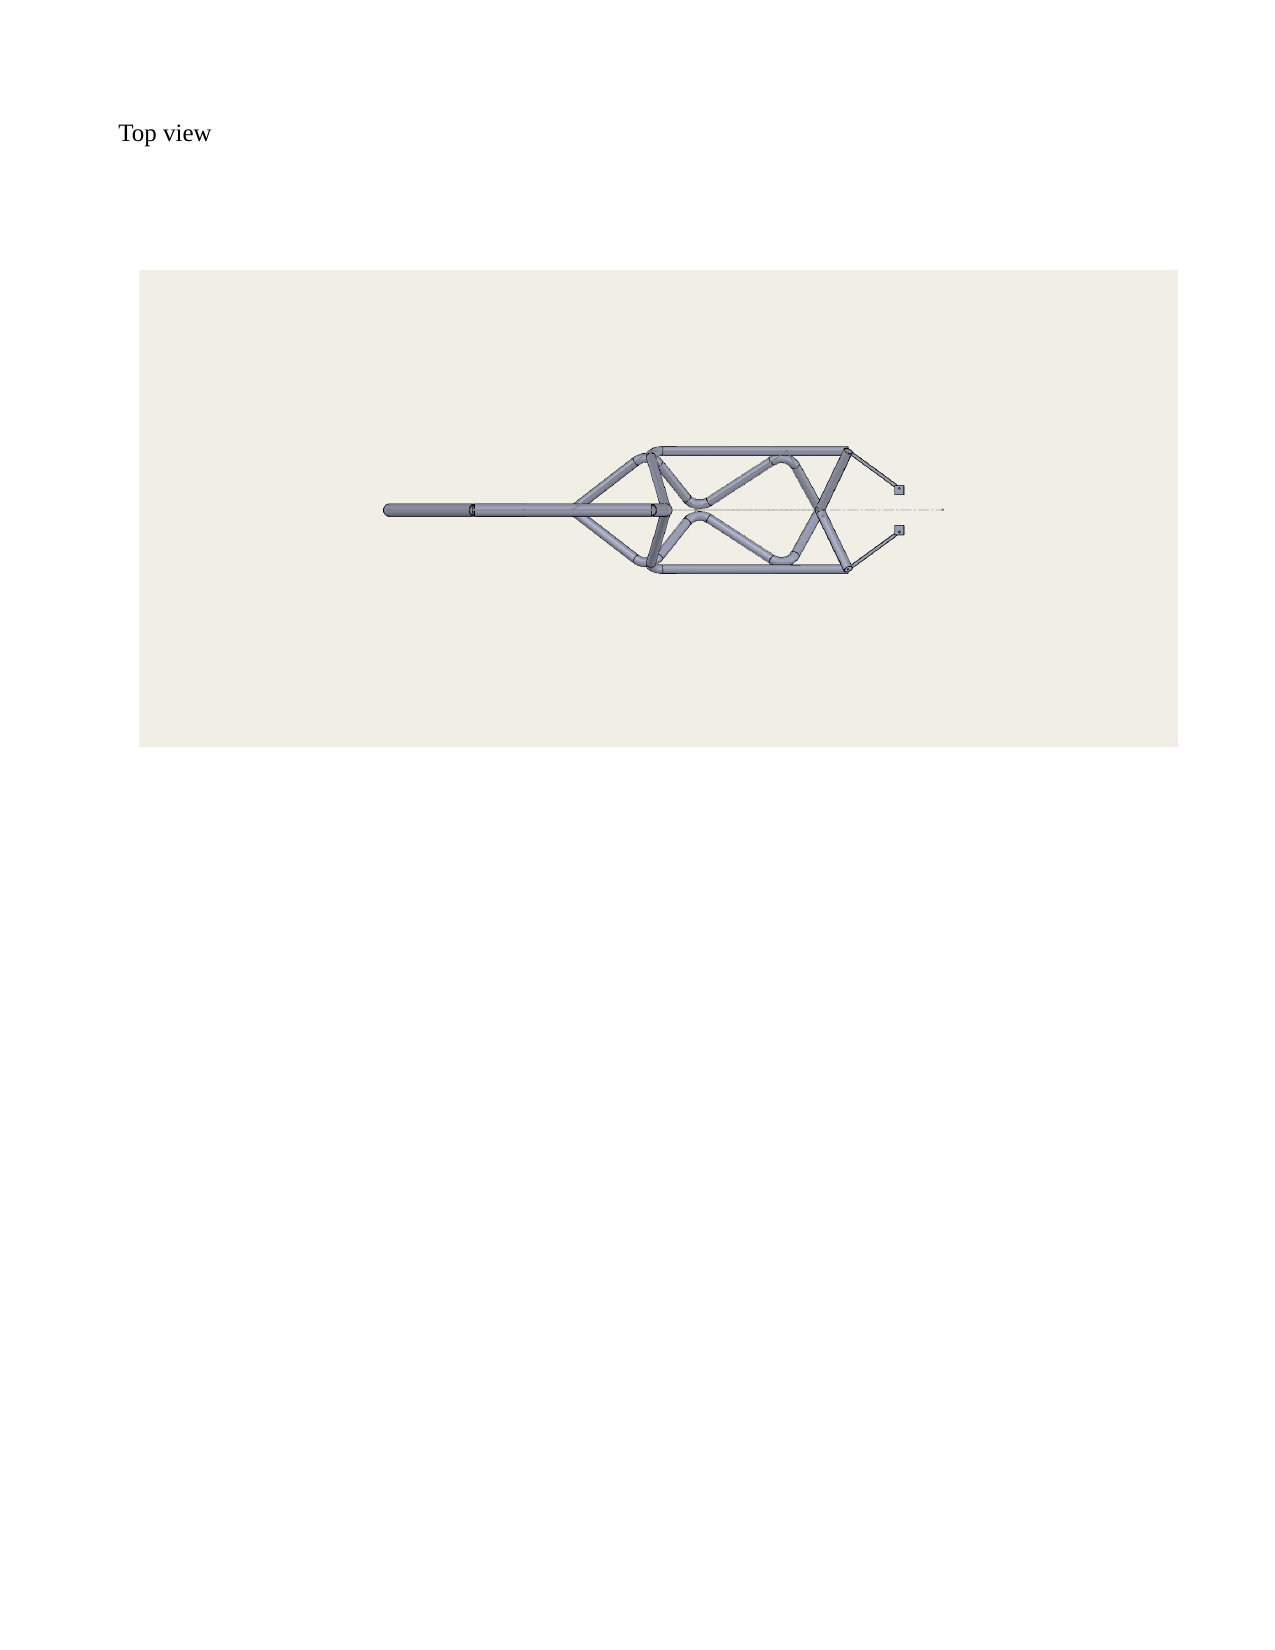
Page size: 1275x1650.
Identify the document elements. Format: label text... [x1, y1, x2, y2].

picture [139, 270, 1179, 747]
text Top view [118, 118, 1157, 147]
